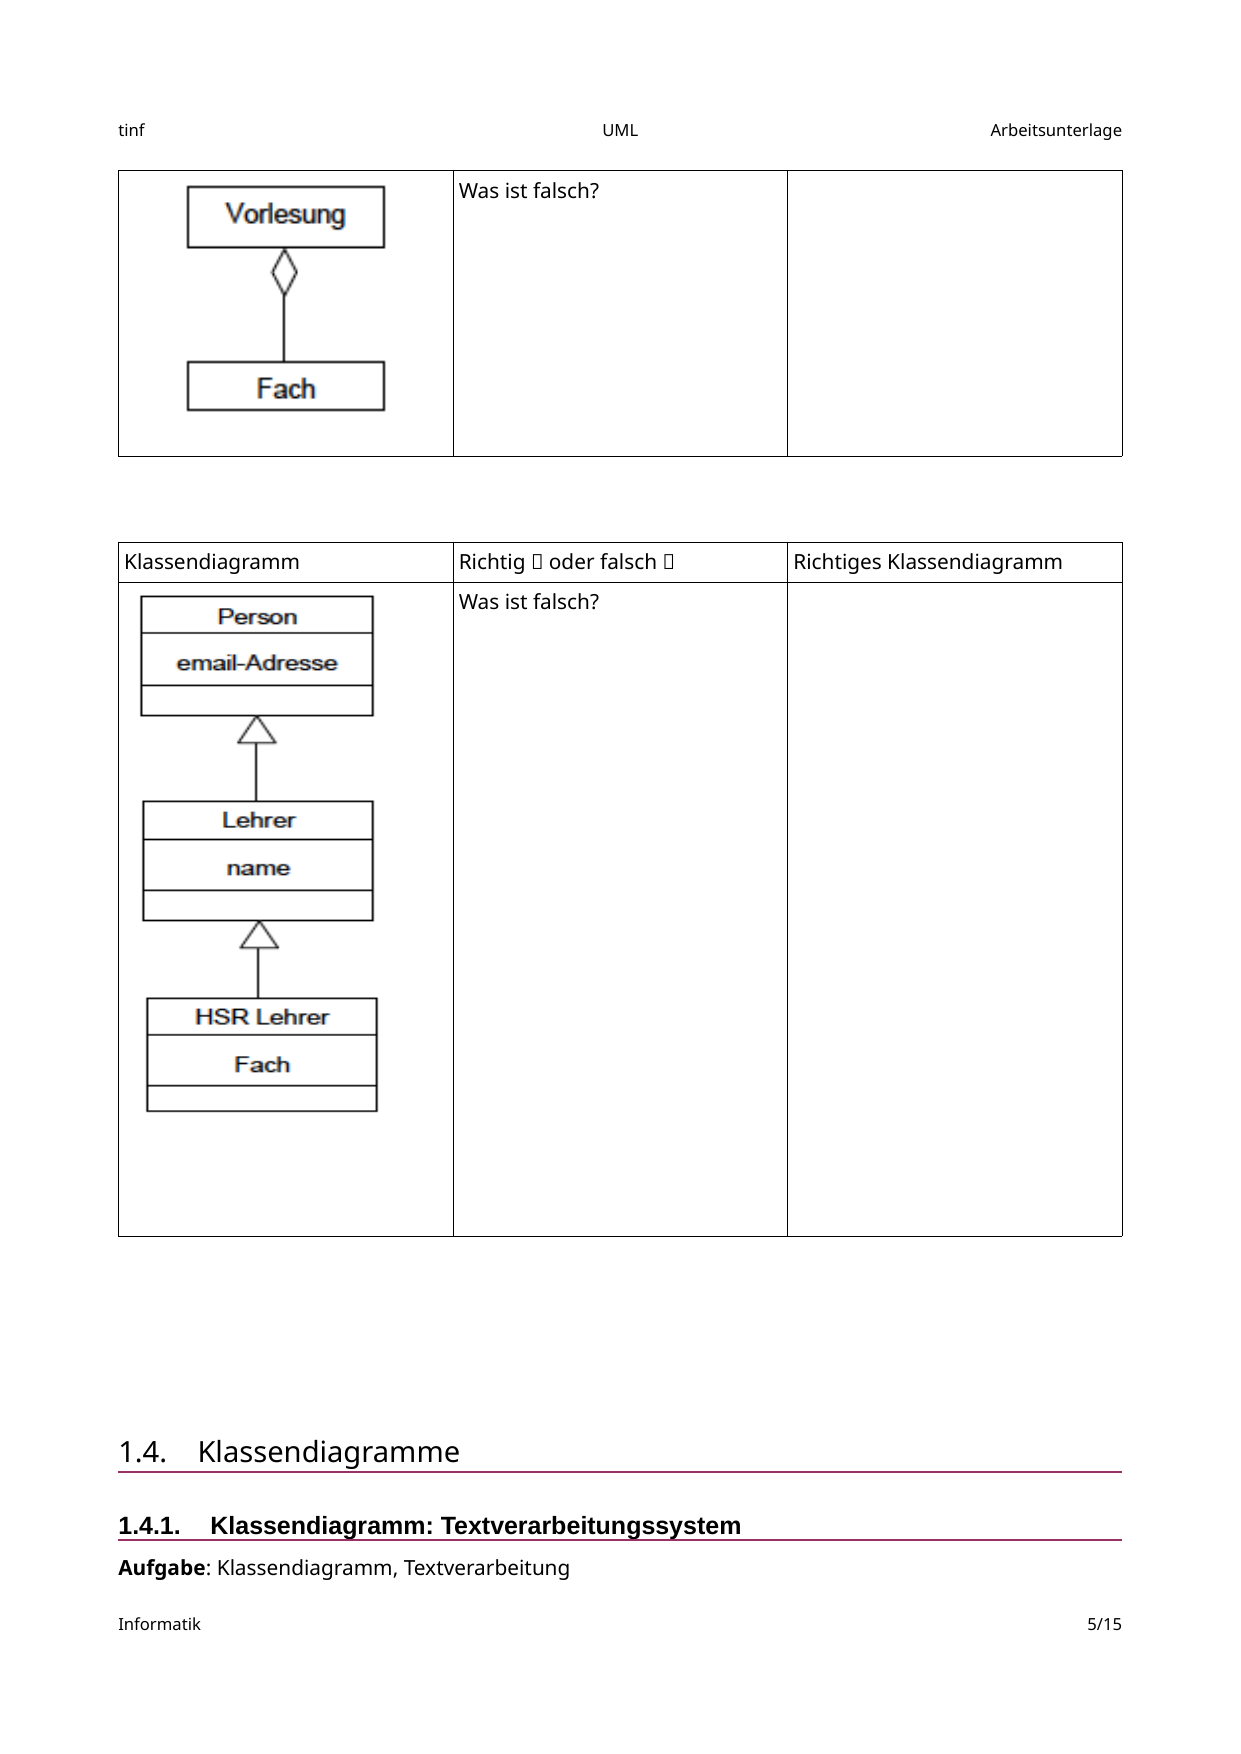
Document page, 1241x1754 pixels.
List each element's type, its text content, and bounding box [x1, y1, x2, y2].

subtitle Klassendiagramme [118, 1431, 1122, 1471]
picture [131, 588, 396, 1117]
subtitle Klassendiagramm: Textverarbeitungssystem [118, 1511, 1122, 1539]
table_cell [788, 583, 1122, 1236]
table_header Richtiges Klassendiagramm [788, 543, 1122, 582]
table_cell Was ist falsch? [454, 583, 787, 1236]
table_header Richtig  oder falsch  [454, 543, 787, 582]
table_cell Was ist falsch? [454, 171, 787, 456]
table_cell [119, 171, 453, 456]
text Aufgabe: Klassendiagramm, Textverarbeitung [118, 1553, 1122, 1581]
table_header Klassendiagramm [119, 543, 453, 582]
table_cell [119, 583, 453, 1236]
table_cell [788, 171, 1122, 456]
picture [175, 176, 396, 422]
